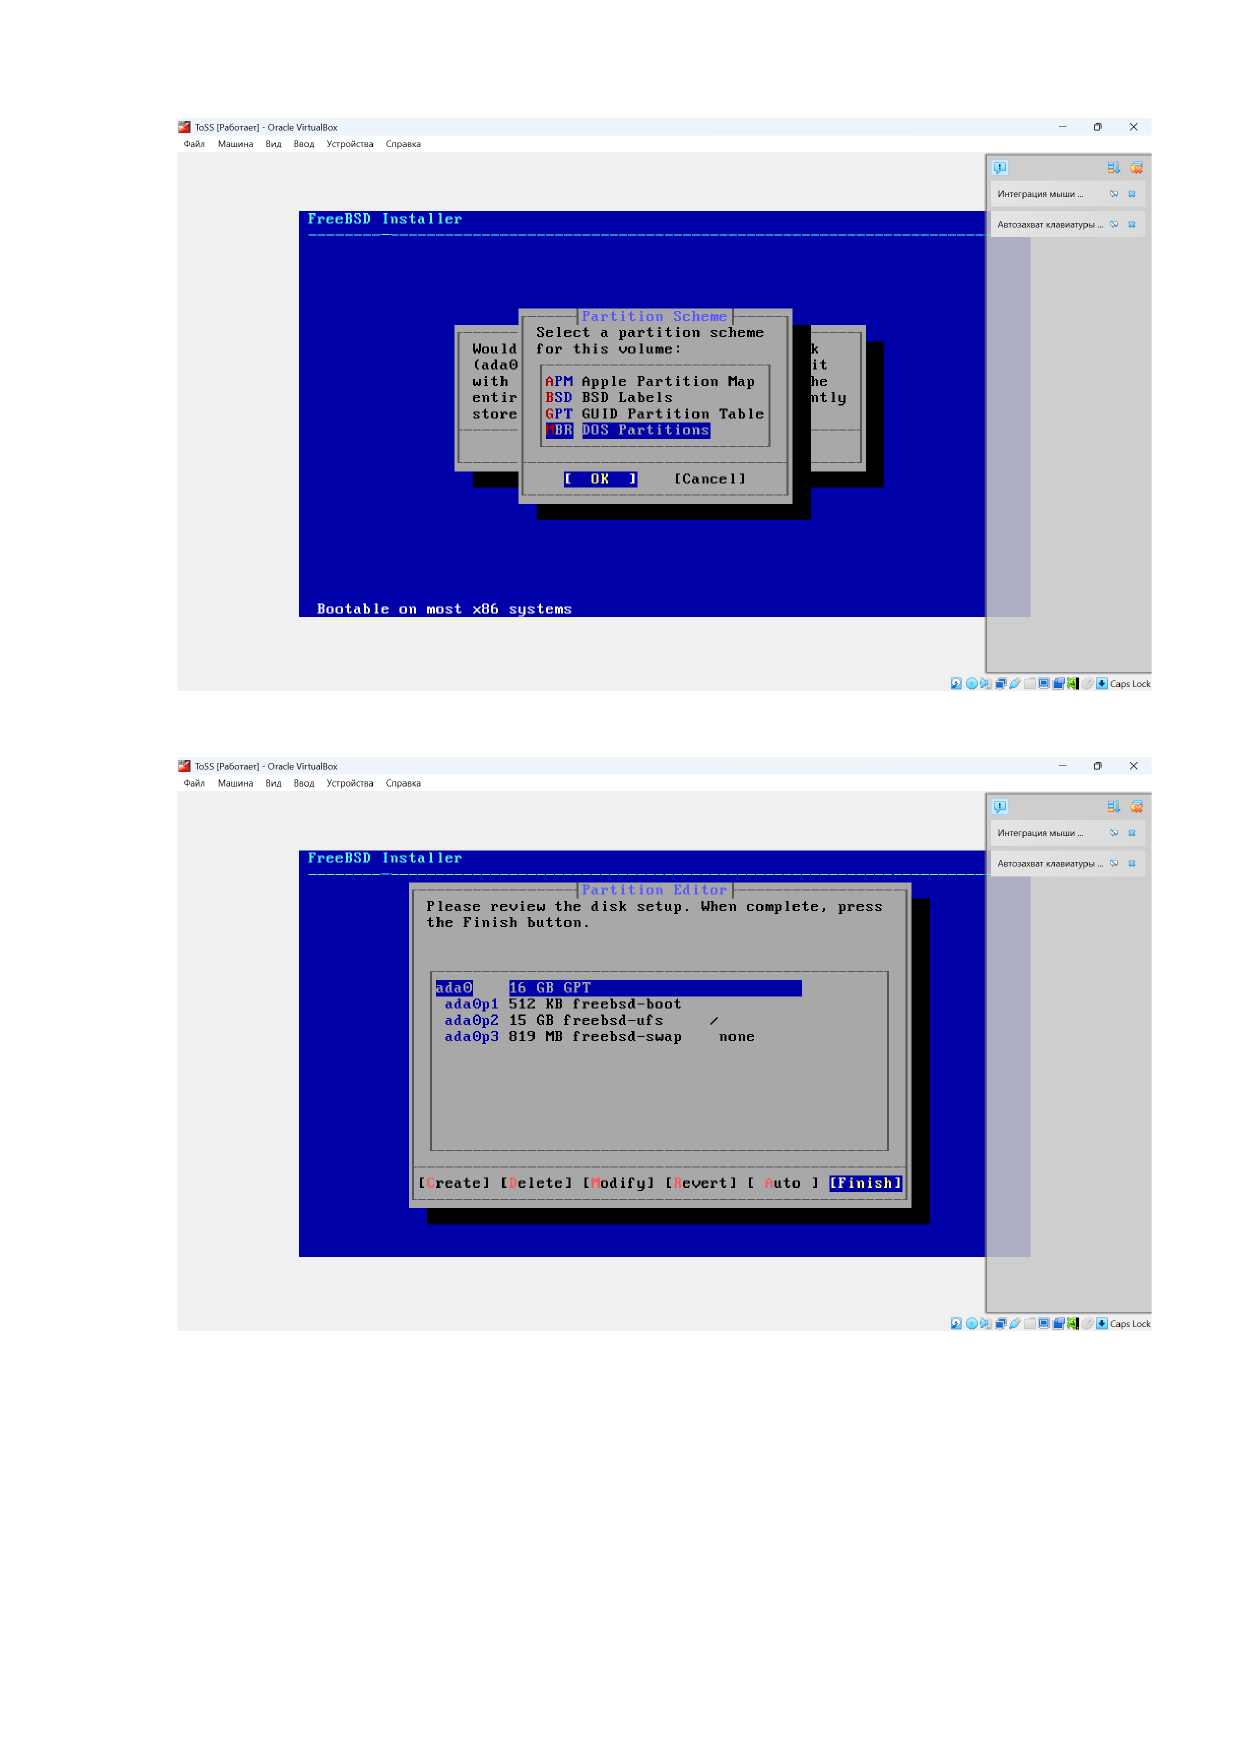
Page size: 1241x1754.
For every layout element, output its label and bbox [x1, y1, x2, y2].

picture [177, 757, 1152, 1331]
picture [177, 118, 1152, 691]
